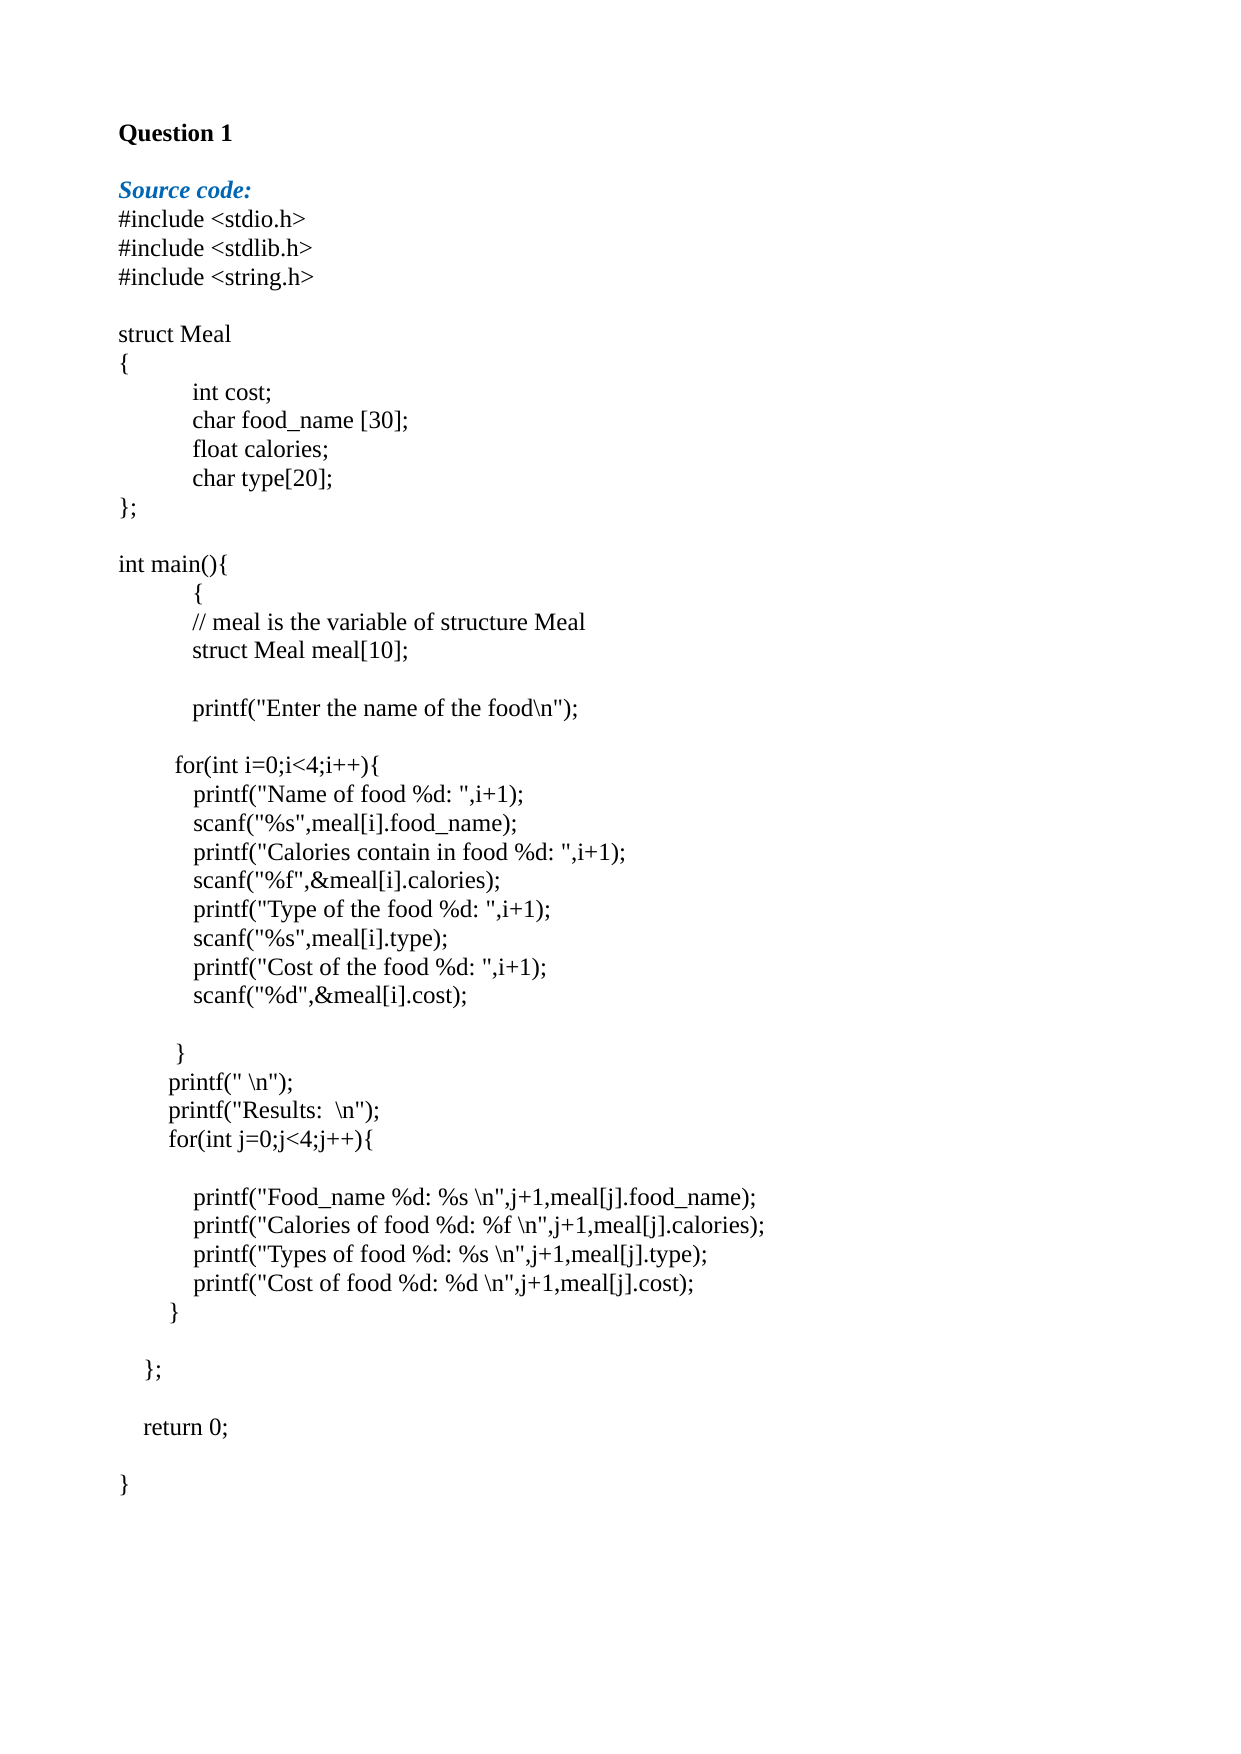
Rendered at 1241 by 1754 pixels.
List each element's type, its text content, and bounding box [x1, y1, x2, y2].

text printf("Name of food %d: ",i+1); [118, 779, 1122, 808]
text for(int j=0;j<4;j++){ [118, 1124, 1122, 1153]
text } [118, 1469, 1122, 1498]
text #include <stdio.h> [118, 204, 1122, 233]
text scanf("%f",&meal[i].calories); [118, 866, 1122, 894]
text printf("Type of the food %d: ",i+1); [118, 894, 1122, 923]
text scanf("%d",&meal[i].cost); [118, 981, 1122, 1009]
text return 0; [118, 1412, 1122, 1441]
text int cost; [118, 377, 1122, 406]
text char food_name [30]; [118, 406, 1122, 434]
text printf("Cost of food %d: %d \n",j+1,meal[j].cost); [118, 1268, 1122, 1297]
text { [118, 578, 1122, 607]
text printf(" \n"); [118, 1067, 1122, 1096]
text printf("Cost of the food %d: ",i+1); [118, 952, 1122, 981]
text } [118, 1297, 1122, 1326]
text printf("Calories of food %d: %f \n",j+1,meal[j].calories); [118, 1211, 1122, 1239]
text float calories; [118, 434, 1122, 463]
text Question 1 [118, 118, 1122, 147]
text printf("Types of food %d: %s \n",j+1,meal[j].type); [118, 1239, 1122, 1268]
text struct Meal meal[10]; [118, 636, 1122, 664]
text scanf("%s",meal[i].type); [118, 923, 1122, 952]
text for(int i=0;i<4;i++){ [118, 751, 1122, 779]
text int main(){ [118, 549, 1122, 578]
text { [118, 348, 1122, 377]
text printf("Food_name %d: %s \n",j+1,meal[j].food_name); [118, 1182, 1122, 1211]
text #include <string.h> [118, 262, 1122, 291]
text printf("Results: \n"); [118, 1096, 1122, 1124]
text struct Meal [118, 319, 1122, 348]
text }; [118, 1354, 1122, 1383]
text scanf("%s",meal[i].food_name); [118, 808, 1122, 837]
text // meal is the variable of structure Meal [118, 607, 1122, 636]
text } [118, 1038, 1122, 1067]
text #include <stdlib.h> [118, 233, 1122, 262]
text Source code: [118, 176, 1122, 204]
text printf("Enter the name of the food\n"); [118, 693, 1122, 722]
text }; [118, 492, 1122, 521]
text printf("Calories contain in food %d: ",i+1); [118, 837, 1122, 866]
text char type[20]; [118, 463, 1122, 492]
